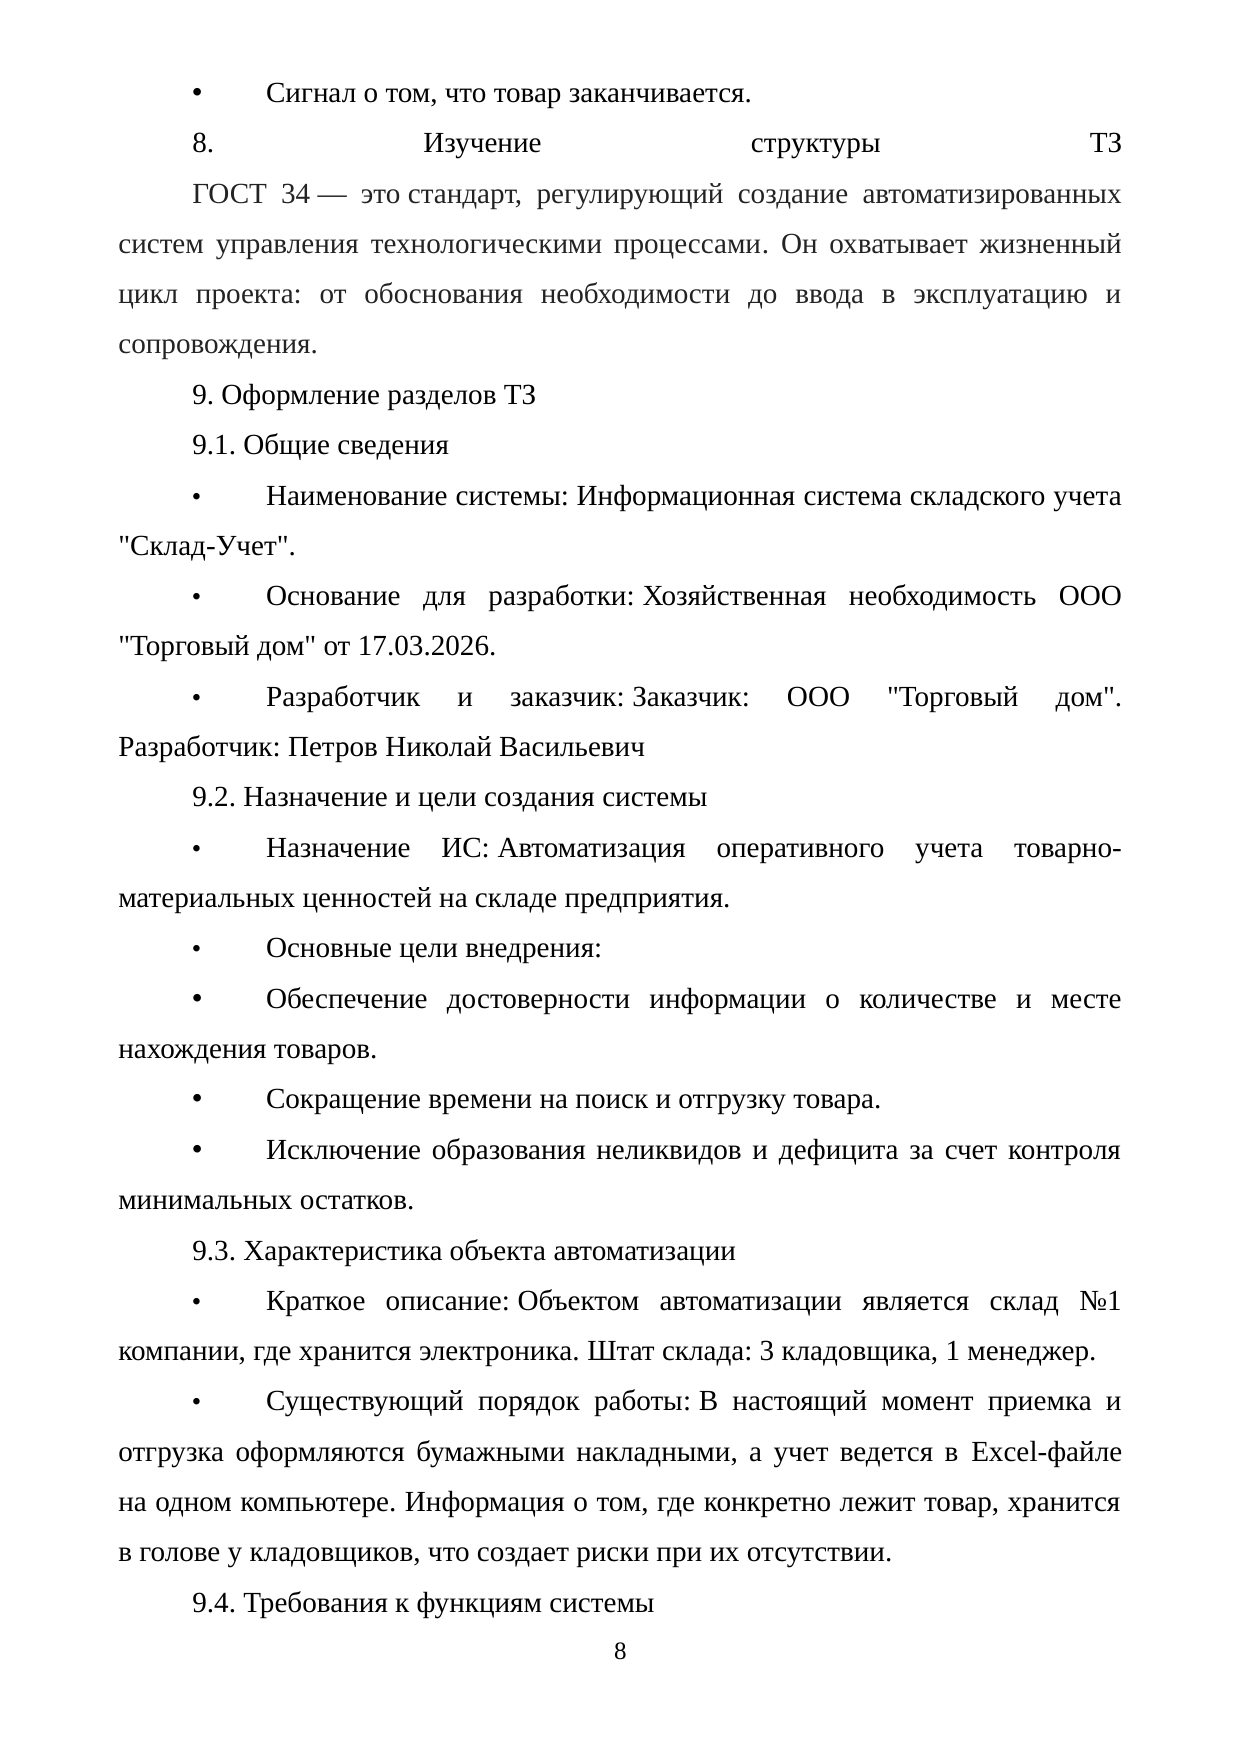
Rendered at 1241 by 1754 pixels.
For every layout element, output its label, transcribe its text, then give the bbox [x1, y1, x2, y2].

list Основание для разработки: Хозяйственная необходимость ООО "Торговый дом" от 17.03.2026. [118, 578, 1122, 662]
list Обеспечение достоверности информации о количестве и месте нахождения товаров. [118, 981, 1122, 1065]
list Сокращение времени на поиск и отгрузку товара. [118, 1081, 1122, 1115]
list Разработчик и заказчик: Заказчик: ООО "Торговый дом". Разработчик: Петров Николай Васильевич [118, 679, 1122, 763]
text 9. Оформление разделов ТЗ [118, 377, 1122, 411]
text 9.2. Назначение и цели создания системы [118, 779, 1122, 813]
text 9.4. Требования к функциям системы [118, 1585, 1122, 1618]
text 8. Изучение структуры ТЗ ГОСТ 34 — это стандарт, регулирующий создание автоматизированных систем управления технологическими процессами. Он охватывает жизненный цикл проекта: от обоснования необходимости до ввода в эксплуатацию и сопровождения. [118, 125, 1122, 360]
list Назначение ИС: Автоматизация оперативного учета товарно-материальных ценностей на складе предприятия. [118, 830, 1122, 914]
list Наименование системы: Информационная система складского учета "Склад-Учет". [118, 478, 1122, 561]
list Основные цели внедрения: [118, 930, 1122, 964]
list Краткое описание: Объектом автоматизации является склад №1 компании, где хранится электроника. Штат склада: 3 кладовщика, 1 менеджер. [118, 1283, 1122, 1367]
list Исключение образования неликвидов и дефицита за счет контроля минимальных остатков. [118, 1132, 1122, 1216]
text 9.1. Общие сведения [118, 427, 1122, 461]
text 9.3. Характеристика объекта автоматизации [118, 1233, 1122, 1266]
list Сигнал о том, что товар заканчивается. [118, 75, 1122, 109]
list Существующий порядок работы: В настоящий момент приемка и отгрузка оформляются бумажными накладными, а учет ведется в Excel-файле на одном компьютере. Информация о том, где конкретно лежит товар, хранится в голове у кладовщиков, что создает риски при их отсутствии. [118, 1383, 1122, 1568]
